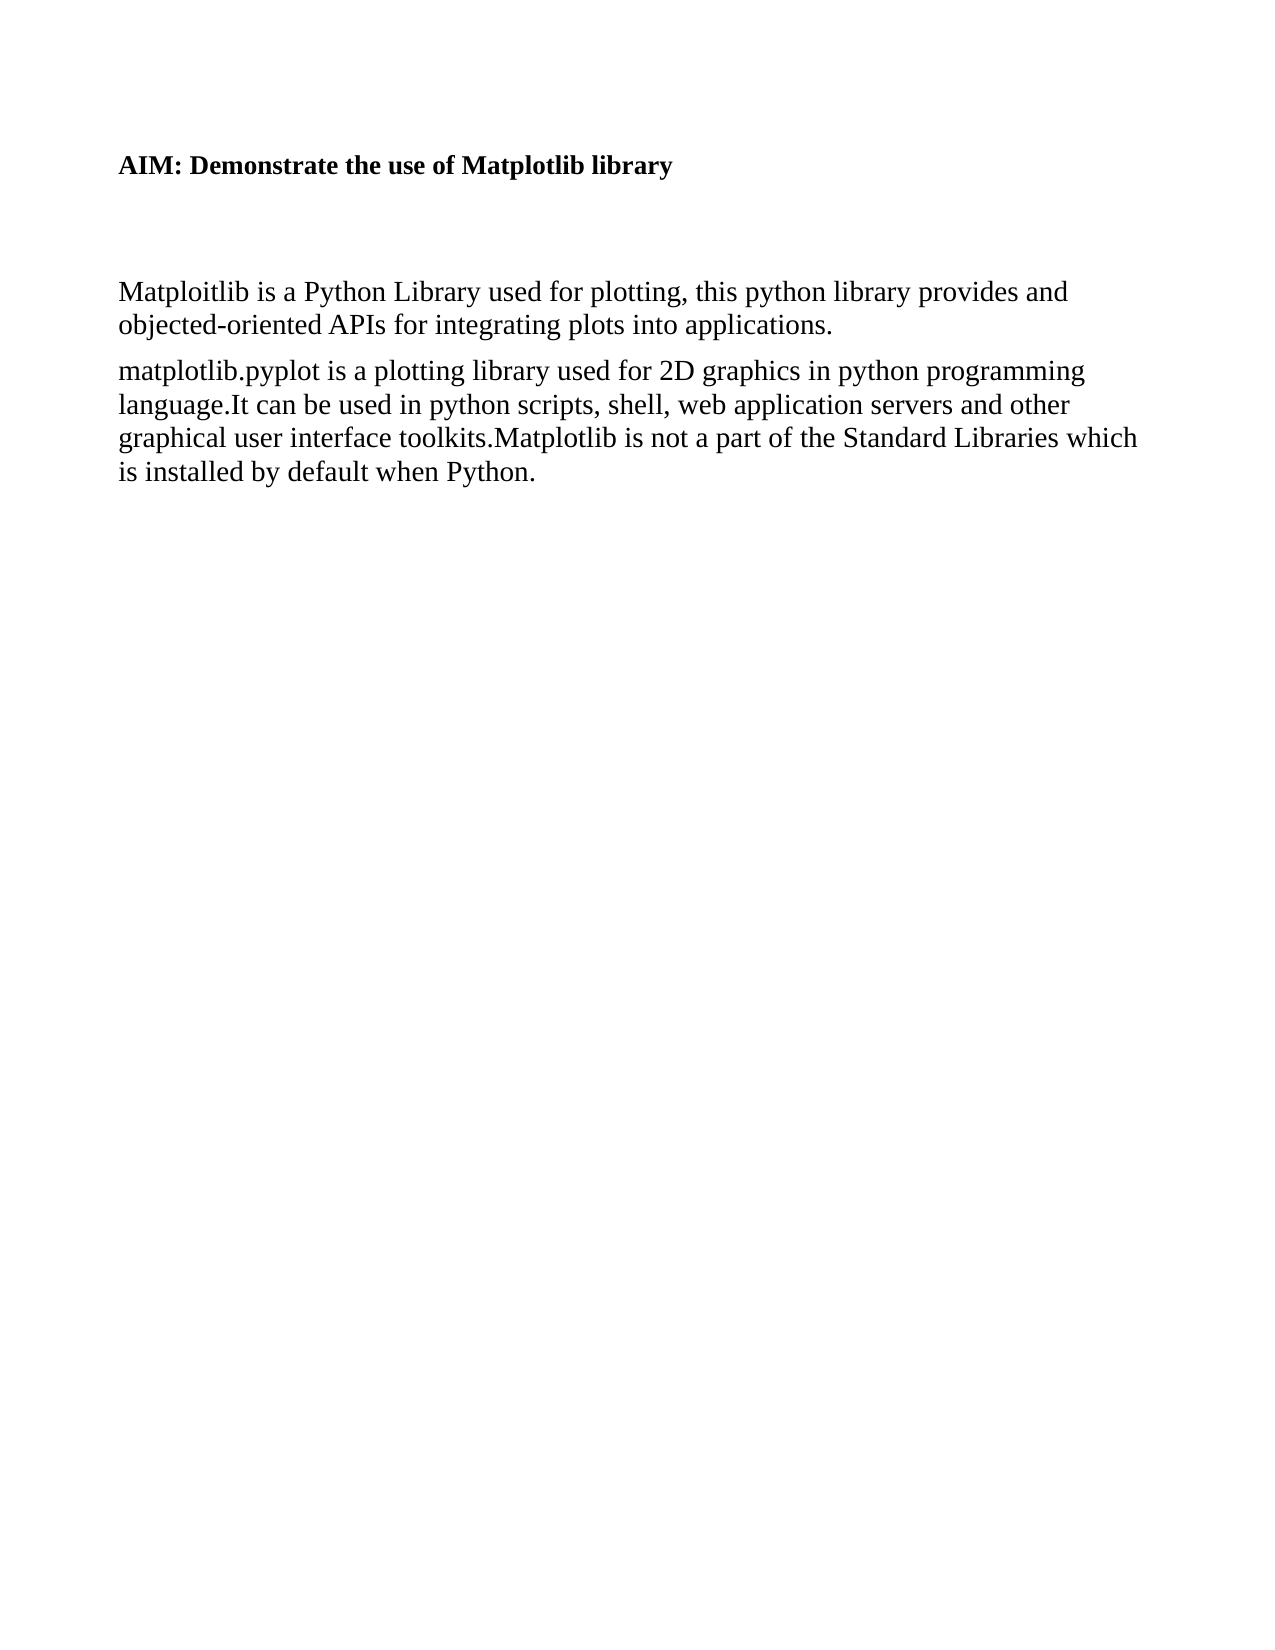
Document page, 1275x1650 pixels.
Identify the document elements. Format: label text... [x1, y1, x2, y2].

text Matploitlib is a Python Library used for plotting, this python library provides and objected-oriented APIs for integrating plots into applications. [118, 274, 1157, 341]
text AIM: Demonstrate the use of Matplotlib library [118, 149, 1157, 180]
text matplotlib.pyplot is a plotting library used for 2D graphics in python programming language.It can be used in python scripts, shell, web application servers and other graphical user interface toolkits.Matplotlib is not a part of the Standard Libraries which is installed by default when Python. [118, 353, 1157, 488]
